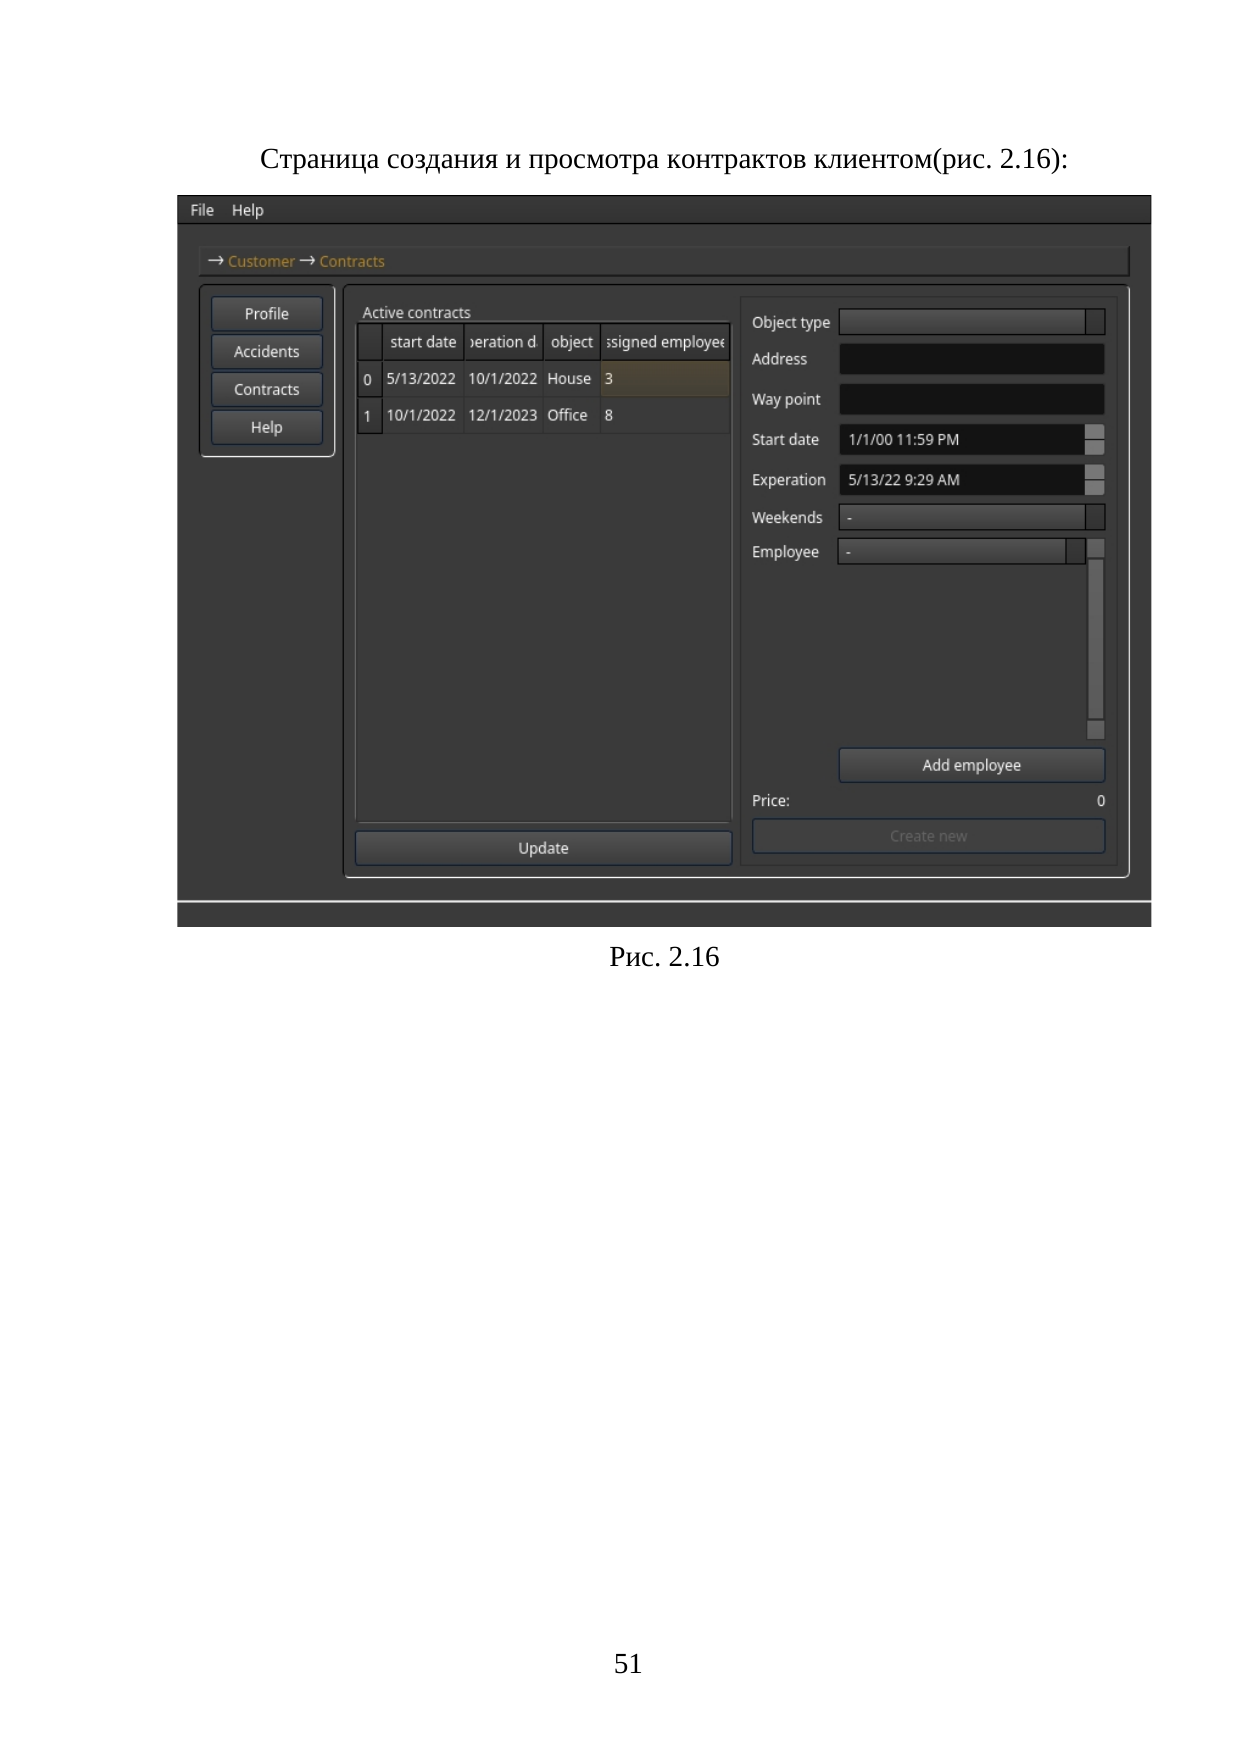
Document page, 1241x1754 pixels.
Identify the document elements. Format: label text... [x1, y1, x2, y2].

text [177, 183, 1152, 195]
picture [177, 195, 1152, 927]
text Страница создания и просмотра контрактов клиентом(рис. 2.16): [177, 141, 1152, 174]
text Рис. 2.16 [177, 927, 1152, 972]
